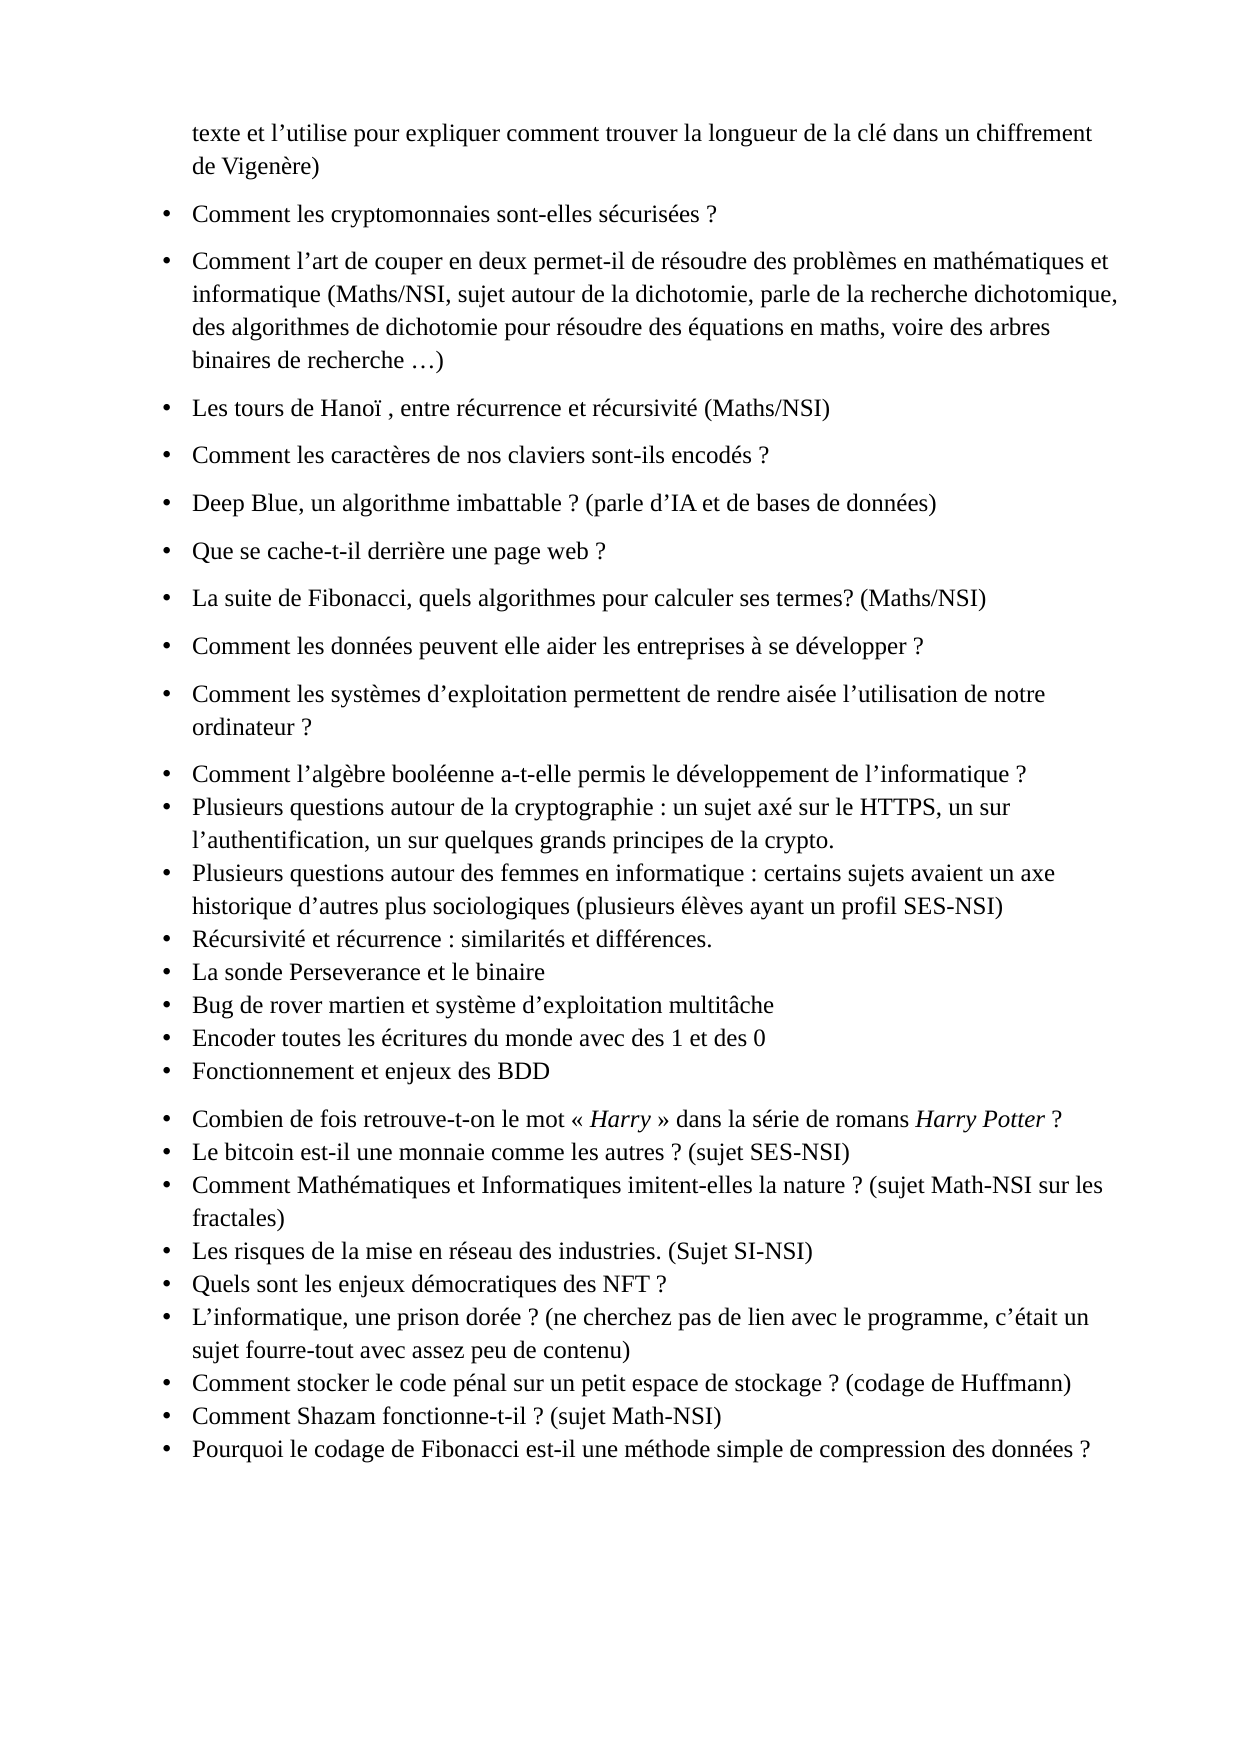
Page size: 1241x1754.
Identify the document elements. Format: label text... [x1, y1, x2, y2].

list Comment Shazam fonctionne-t-il ? (sujet Math-NSI) [162, 1401, 1122, 1430]
list Comment l’algèbre booléenne a-t-elle permis le développement de l’informatique ? [162, 759, 1122, 788]
list Récursivité et récurrence : similarités et différences. [162, 924, 1122, 953]
list L’informatique, une prison dorée ? (ne cherchez pas de lien avec le programme, c’était un sujet fourre-tout avec assez peu de contenu) [162, 1302, 1122, 1364]
list Comment Mathématiques et Informatiques imitent-elles la nature ? (sujet Math-NSI sur les fractales) [162, 1170, 1122, 1232]
list Le bitcoin est-il une monnaie comme les autres ? (sujet SES-NSI) [162, 1137, 1122, 1166]
list Comment l’art de couper en deux permet-il de résoudre des problèmes en mathématiques et informatique (Maths/NSI, sujet autour de la dichotomie, parle de la recherche dichotomique, des algorithmes de dichotomie pour résoudre des équations en maths, voire des arbres binaires de recherche …) [162, 246, 1122, 374]
list Quels sont les enjeux démocratiques des NFT ? [162, 1269, 1122, 1298]
list Combien de fois retrouve-t-on le mot « Harry » dans la série de romans Harry Potter ? [162, 1104, 1122, 1133]
list Comment les systèmes d’exploitation permettent de rendre aisée l’utilisation de notre ordinateur ? [162, 679, 1122, 740]
list La sonde Perseverance et le binaire [162, 957, 1122, 986]
list Plusieurs questions autour des femmes en informatique : certains sujets avaient un axe historique d’autres plus sociologiques (plusieurs élèves ayant un profil SES-NSI) [162, 858, 1122, 920]
list Pourquoi le codage de Fibonacci est-il une méthode simple de compression des données ? [162, 1434, 1122, 1463]
list Comment stocker le code pénal sur un petit espace de stockage ? (codage de Huffmann) [162, 1368, 1122, 1397]
list Bug de rover martien et système d’exploitation multitâche [162, 990, 1122, 1019]
list Plusieurs questions autour de la cryptographie : un sujet axé sur le HTTPS, un sur l’authentification, un sur quelques grands principes de la crypto. [162, 792, 1122, 854]
list Que se cache-t-il derrière une page web ? [162, 536, 1122, 564]
list Comment les caractères de nos claviers sont-ils encodés ? [162, 441, 1122, 469]
list Deep Blue, un algorithme imbattable ? (parle d’IA et de bases de données) [162, 488, 1122, 517]
list Fonctionnement et enjeux des BDD [162, 1056, 1122, 1085]
list texte et l’utilise pour expliquer comment trouver la longueur de la clé dans un chiffrement de Vigenère) [162, 118, 1122, 180]
list Encoder toutes les écritures du monde avec des 1 et des 0 [162, 1023, 1122, 1052]
list Comment les données peuvent elle aider les entreprises à se développer ? [162, 631, 1122, 660]
list La suite de Fibonacci, quels algorithmes pour calculer ses termes? (Maths/NSI) [162, 583, 1122, 612]
list Les risques de la mise en réseau des industries. (Sujet SI-NSI) [162, 1236, 1122, 1265]
list Les tours de Hanoï , entre récurrence et récursivité (Maths/NSI) [162, 393, 1122, 422]
list Comment les cryptomonnaies sont-elles sécurisées ? [162, 199, 1122, 227]
